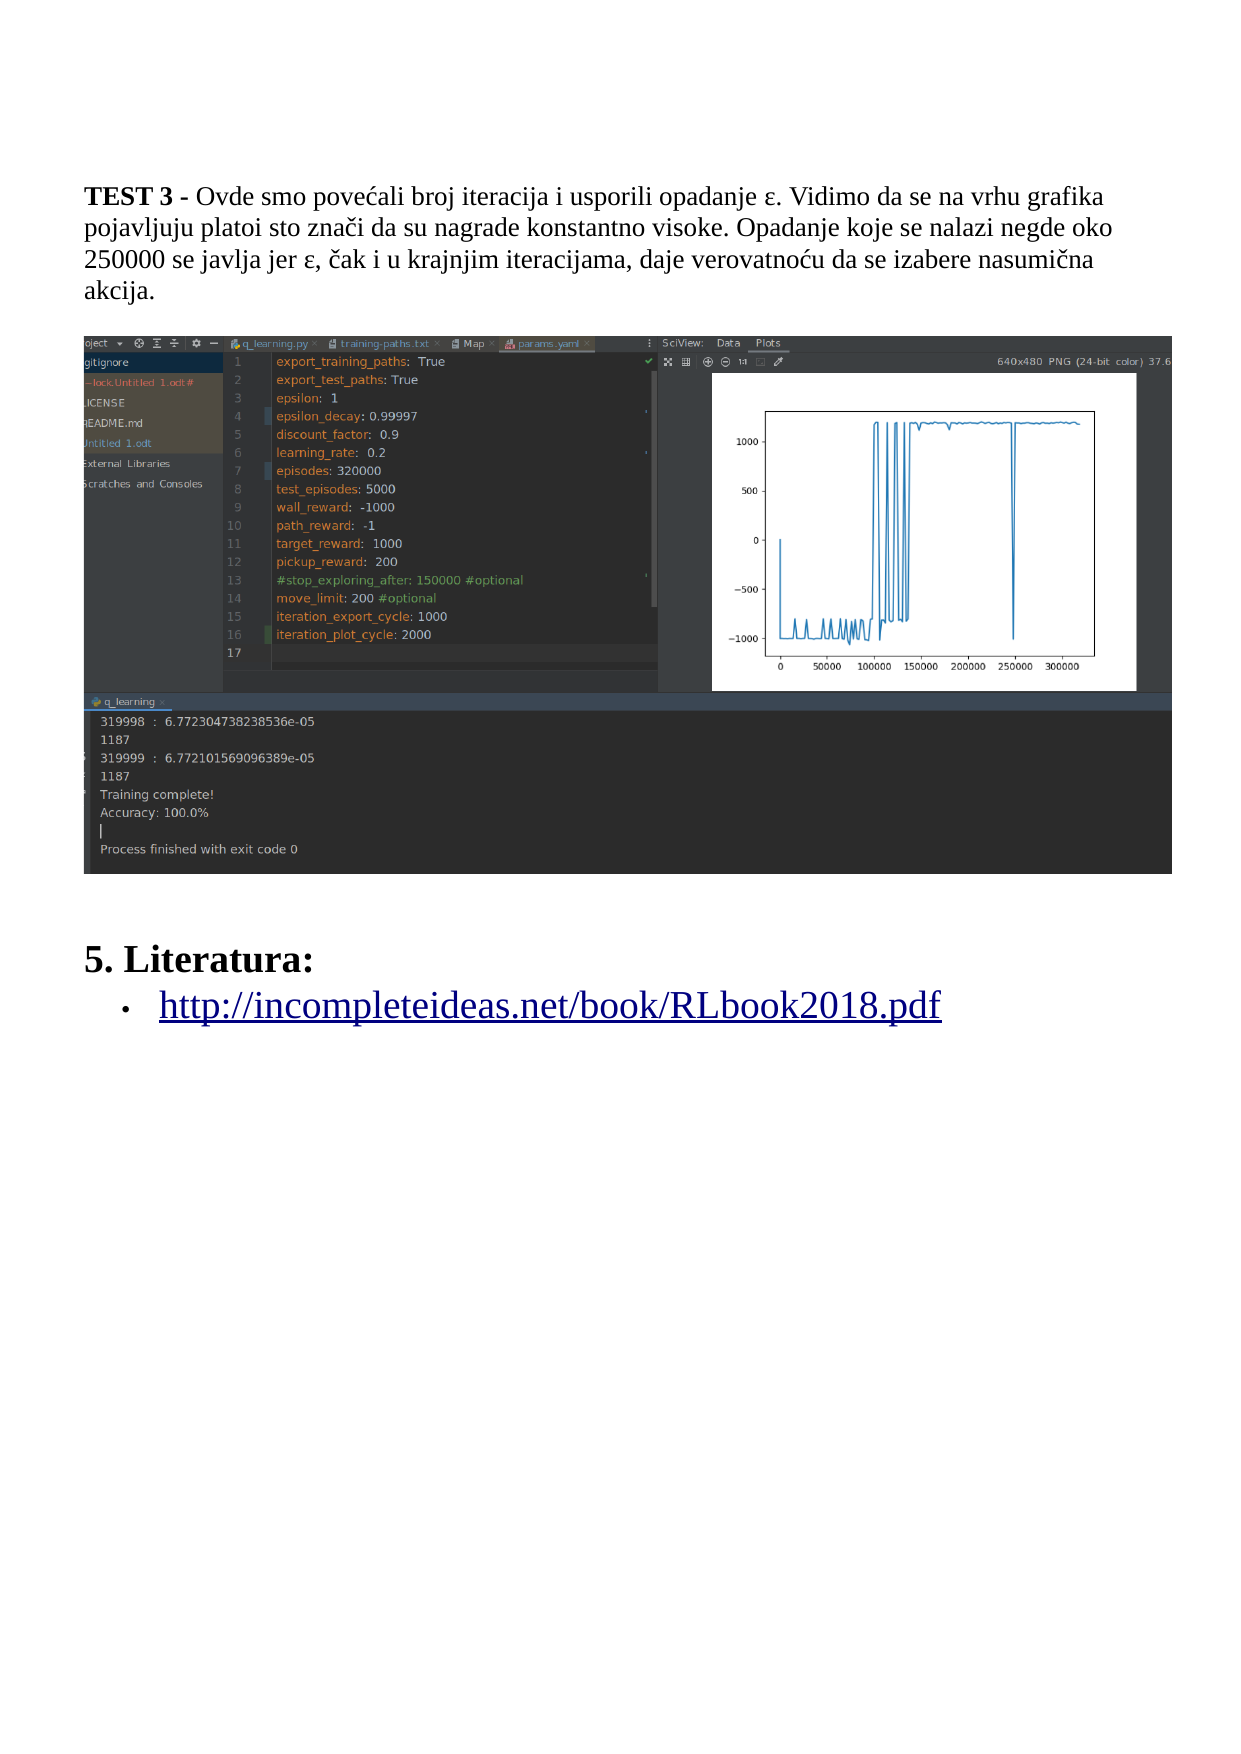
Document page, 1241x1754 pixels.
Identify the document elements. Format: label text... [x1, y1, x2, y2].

list http://incompleteideas.net/book/RLbook2018.pdf [121, 981, 1172, 1027]
picture [83, 336, 1172, 874]
text 5. Literatura: [84, 936, 1172, 981]
text TEST 3 - Ovde smo povećali broj iteracija i usporili opadanje ε. Vidimo da se na vrhu grafika pojavljuju platoi sto znači da su nagrade konstantno visoke. Opadanje koje se nalazi negde oko 250000 se javlja jer ε, čak i u krajnjim iteracijama, daje verovatnoću da se izabere nasumična akcija. [84, 180, 1172, 305]
